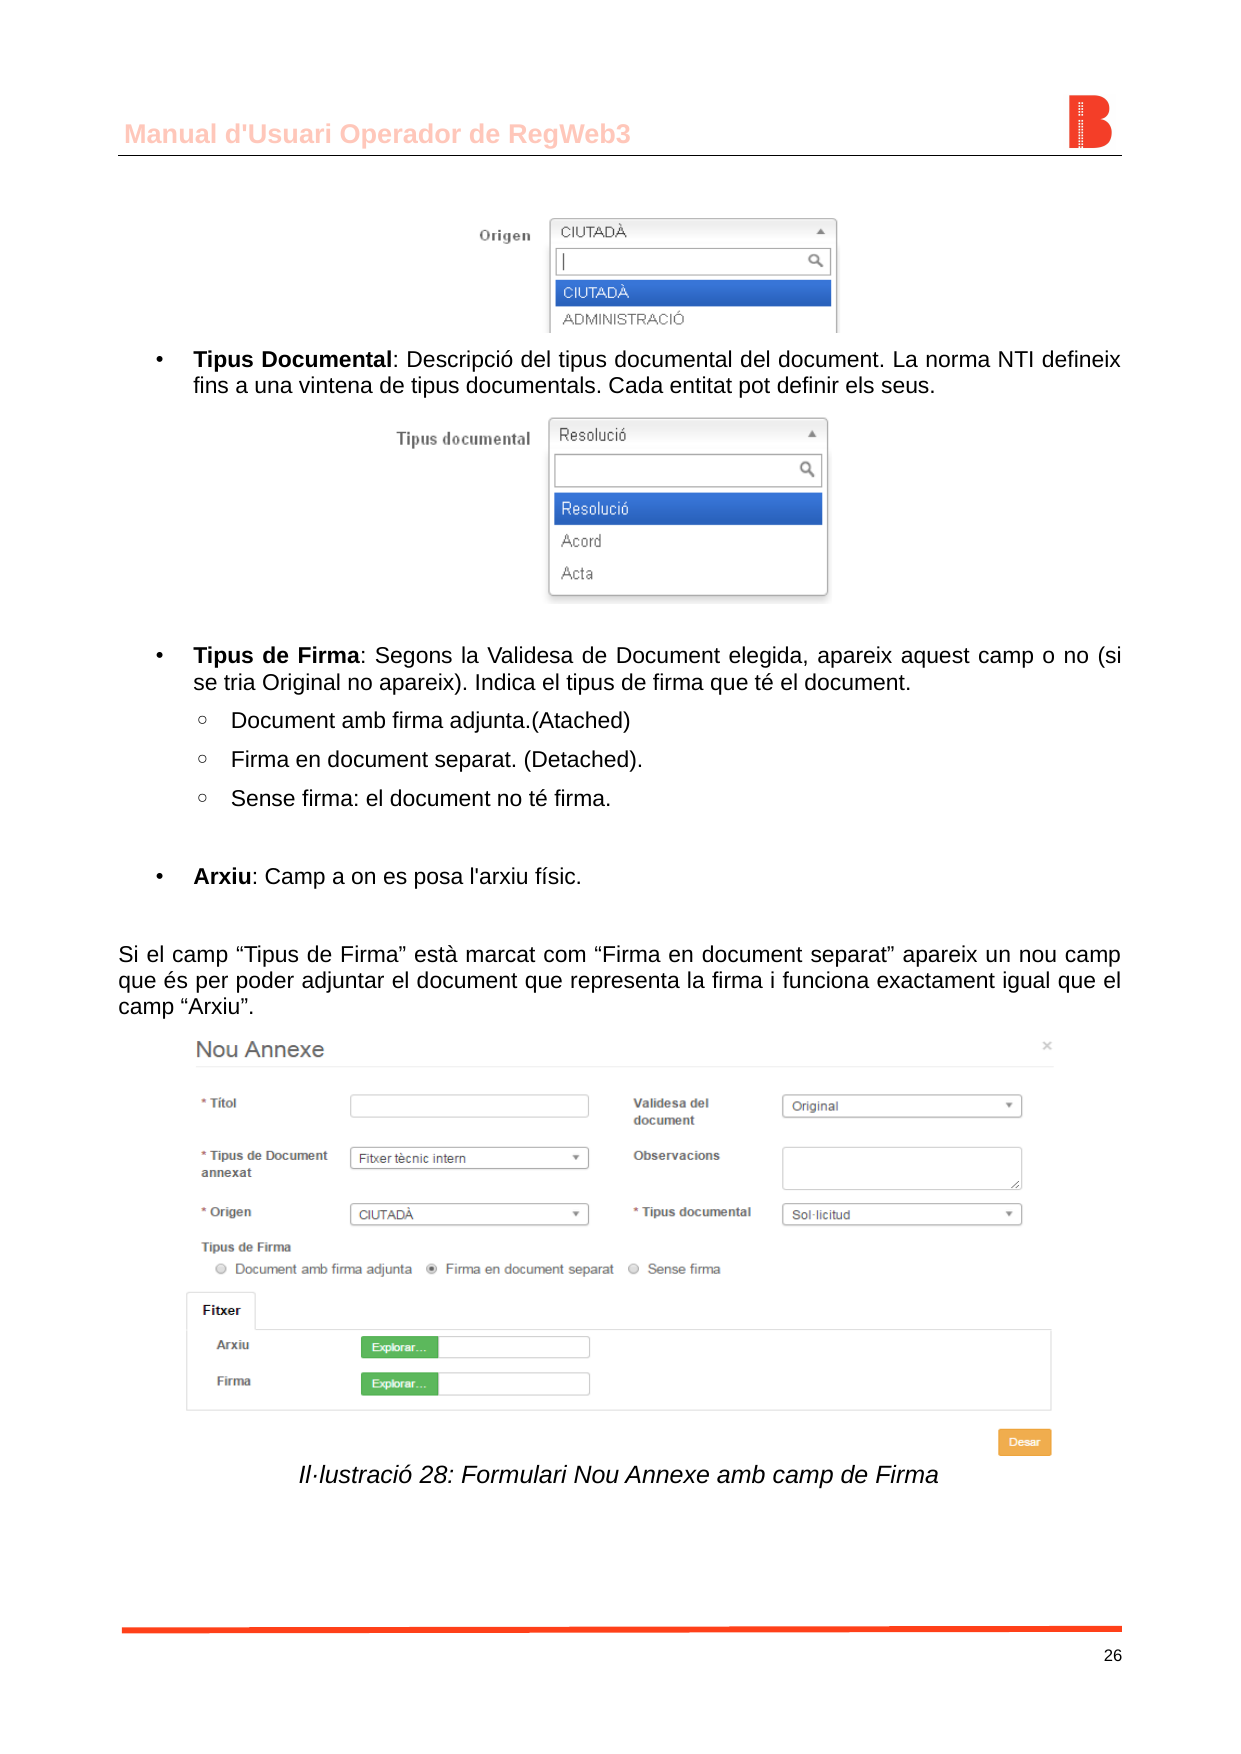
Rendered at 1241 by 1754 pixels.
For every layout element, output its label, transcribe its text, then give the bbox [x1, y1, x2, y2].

list Tipus de Firma: Segons la Validesa de Document elegida, apareix aquest camp o no (si se tria Original no apareix). Indica el tipus de firma que té el document. [156, 642, 1122, 695]
text Si el camp “Tipus de Firma” està marcat com “Firma en document separat” apareix un nou camp que és per poder adjuntar el document que representa la firma i funciona exactament igual que el camp “Arxiu”. [118, 941, 1122, 1020]
text Il·lustració 28: Formulari Nou Annexe amb camp de Firma [118, 1045, 1122, 1489]
list Tipus Documental: Descripció del tipus documental del document. La norma NTI defineix fins a una vintena de tipus documentals. Cada entitat pot definir els seus. [156, 346, 1122, 398]
picture [1063, 94, 1117, 150]
picture [392, 410, 833, 604]
list Document amb firma adjunta.(Atached) [193, 707, 1122, 734]
picture [183, 1032, 1057, 1461]
list Arxiu: Camp a on es posa l'arxiu físic. [156, 863, 1122, 889]
list Firma en document separat. (Detached). [193, 746, 1122, 773]
list Sense firma: el document no té firma. [193, 785, 1122, 812]
picture [474, 215, 841, 333]
